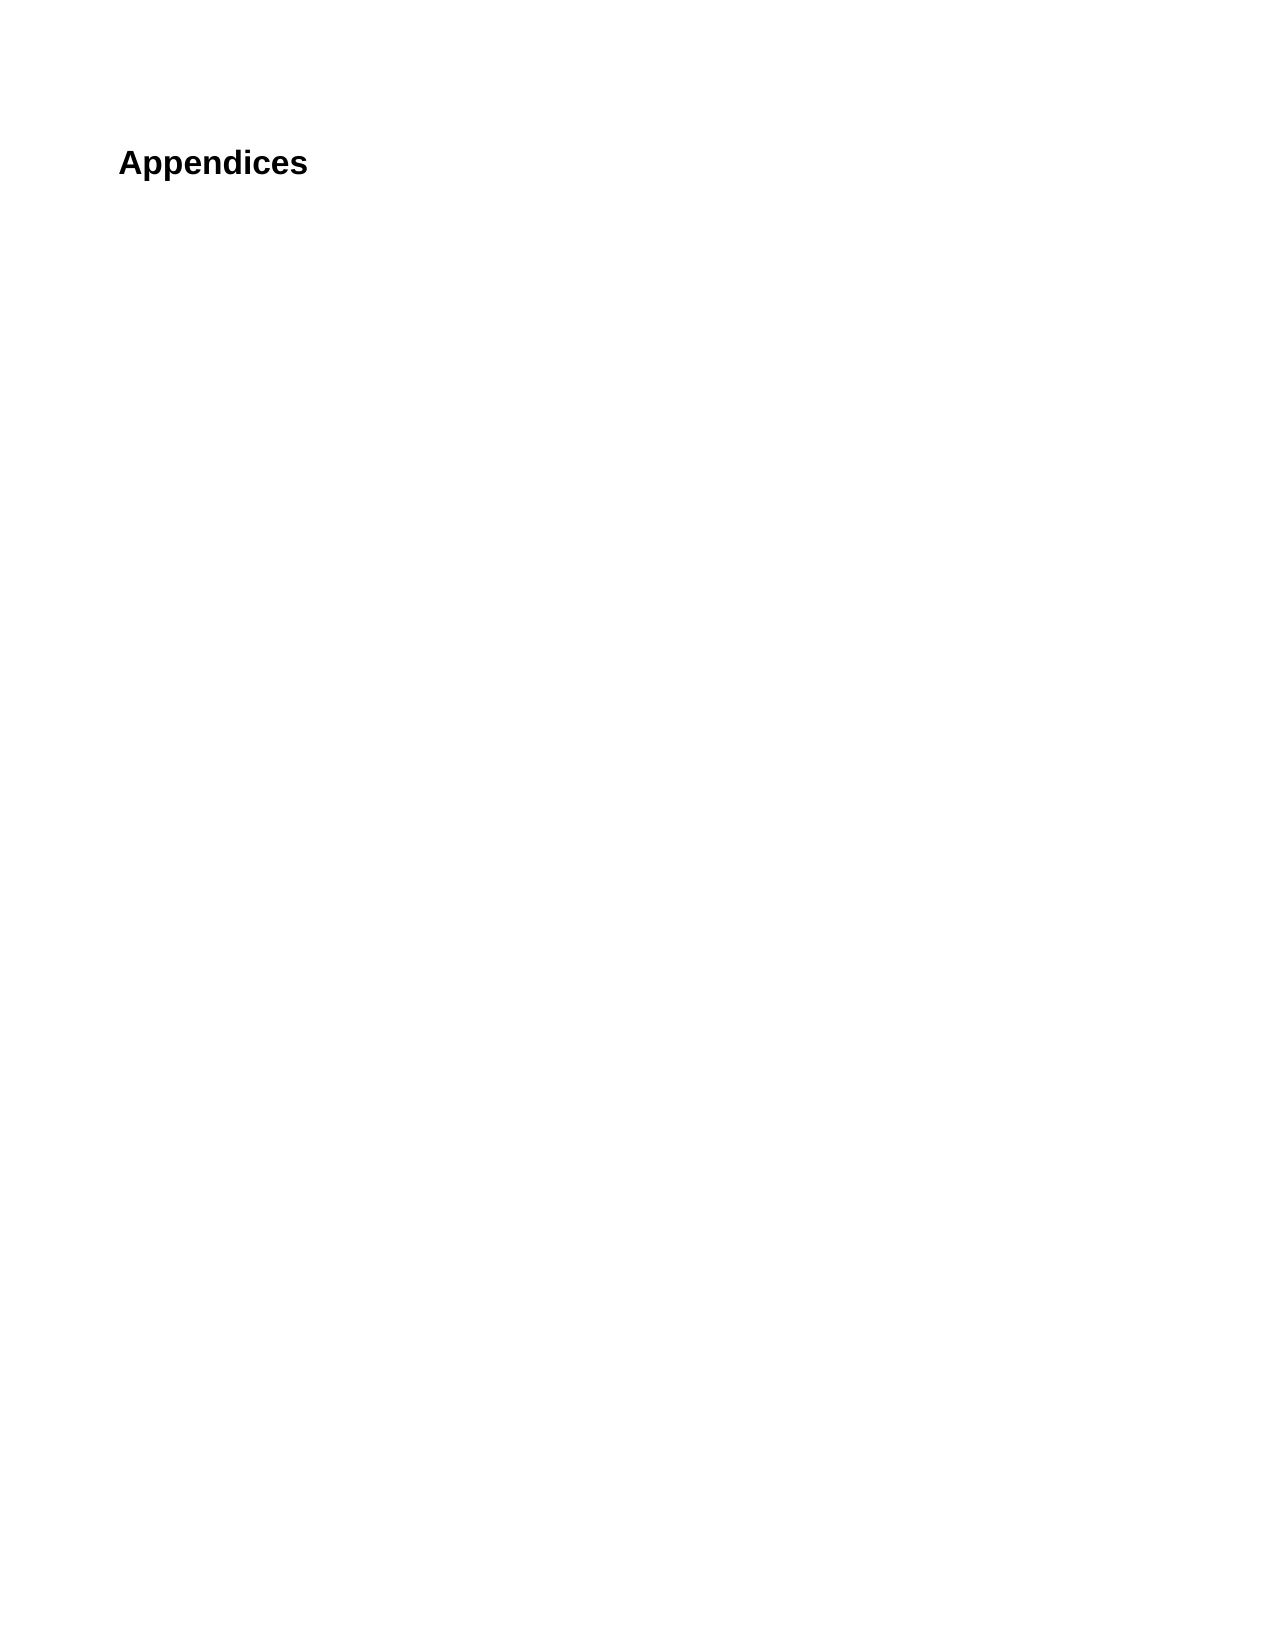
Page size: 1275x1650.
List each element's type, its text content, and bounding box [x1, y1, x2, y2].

subtitle Appendices [118, 143, 1157, 182]
